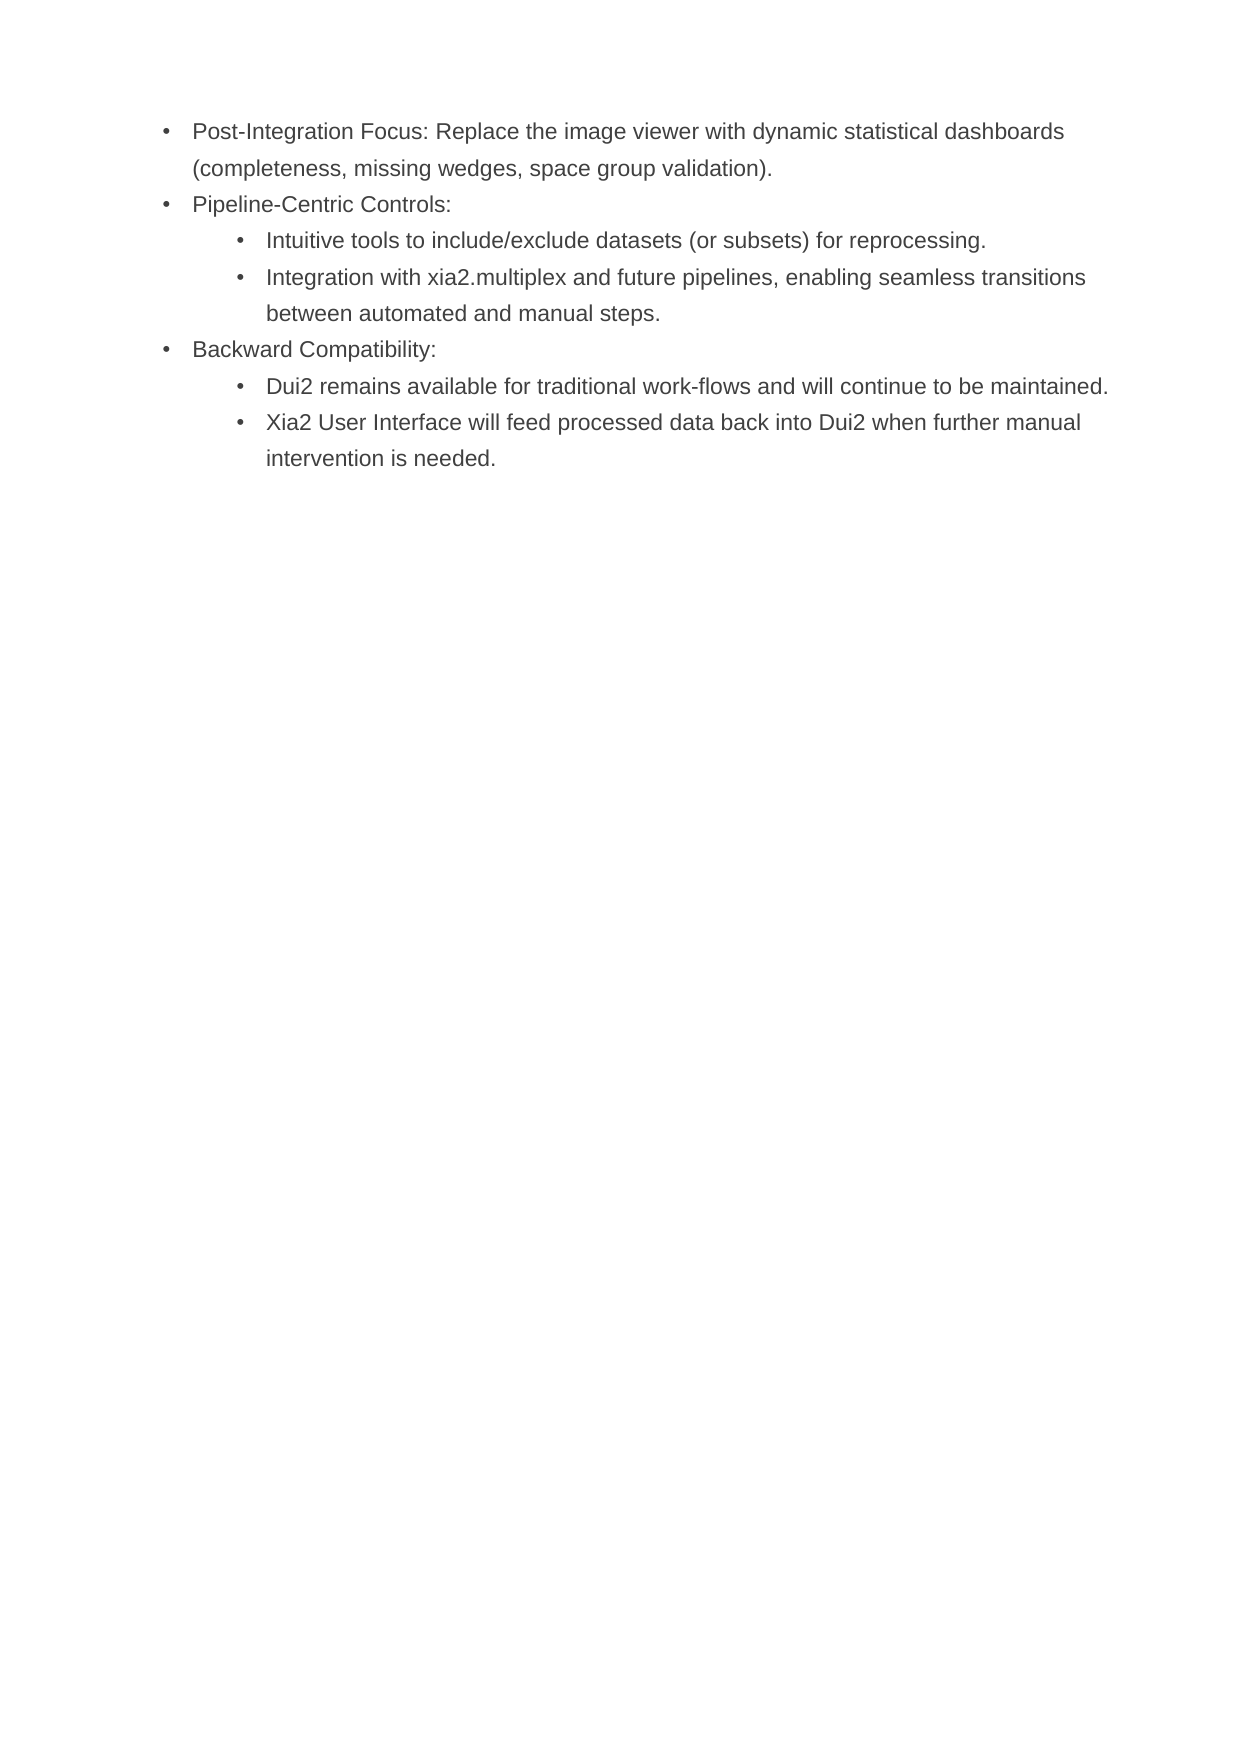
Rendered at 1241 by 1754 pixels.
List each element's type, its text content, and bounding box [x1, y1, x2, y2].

list Integration with xia2.multiplex and future pipelines, enabling seamless transitions between automated and manual steps. [236, 263, 1122, 326]
list Xia2 User Interface will feed processed data back into Dui2 when further manual intervention is needed. [236, 409, 1122, 472]
list Dui2 remains available for traditional work-flows and will continue to be maintained. [236, 373, 1122, 399]
list Backward Compatibility: [162, 336, 1122, 363]
list Post-Integration Focus: Replace the image viewer with dynamic statistical dashboards (completeness, missing wedges, space group validation). [162, 118, 1122, 181]
list Intuitive tools to include/exclude datasets (or subsets) for reprocessing. [236, 227, 1122, 253]
list Pipeline-Centric Controls: [162, 191, 1122, 217]
